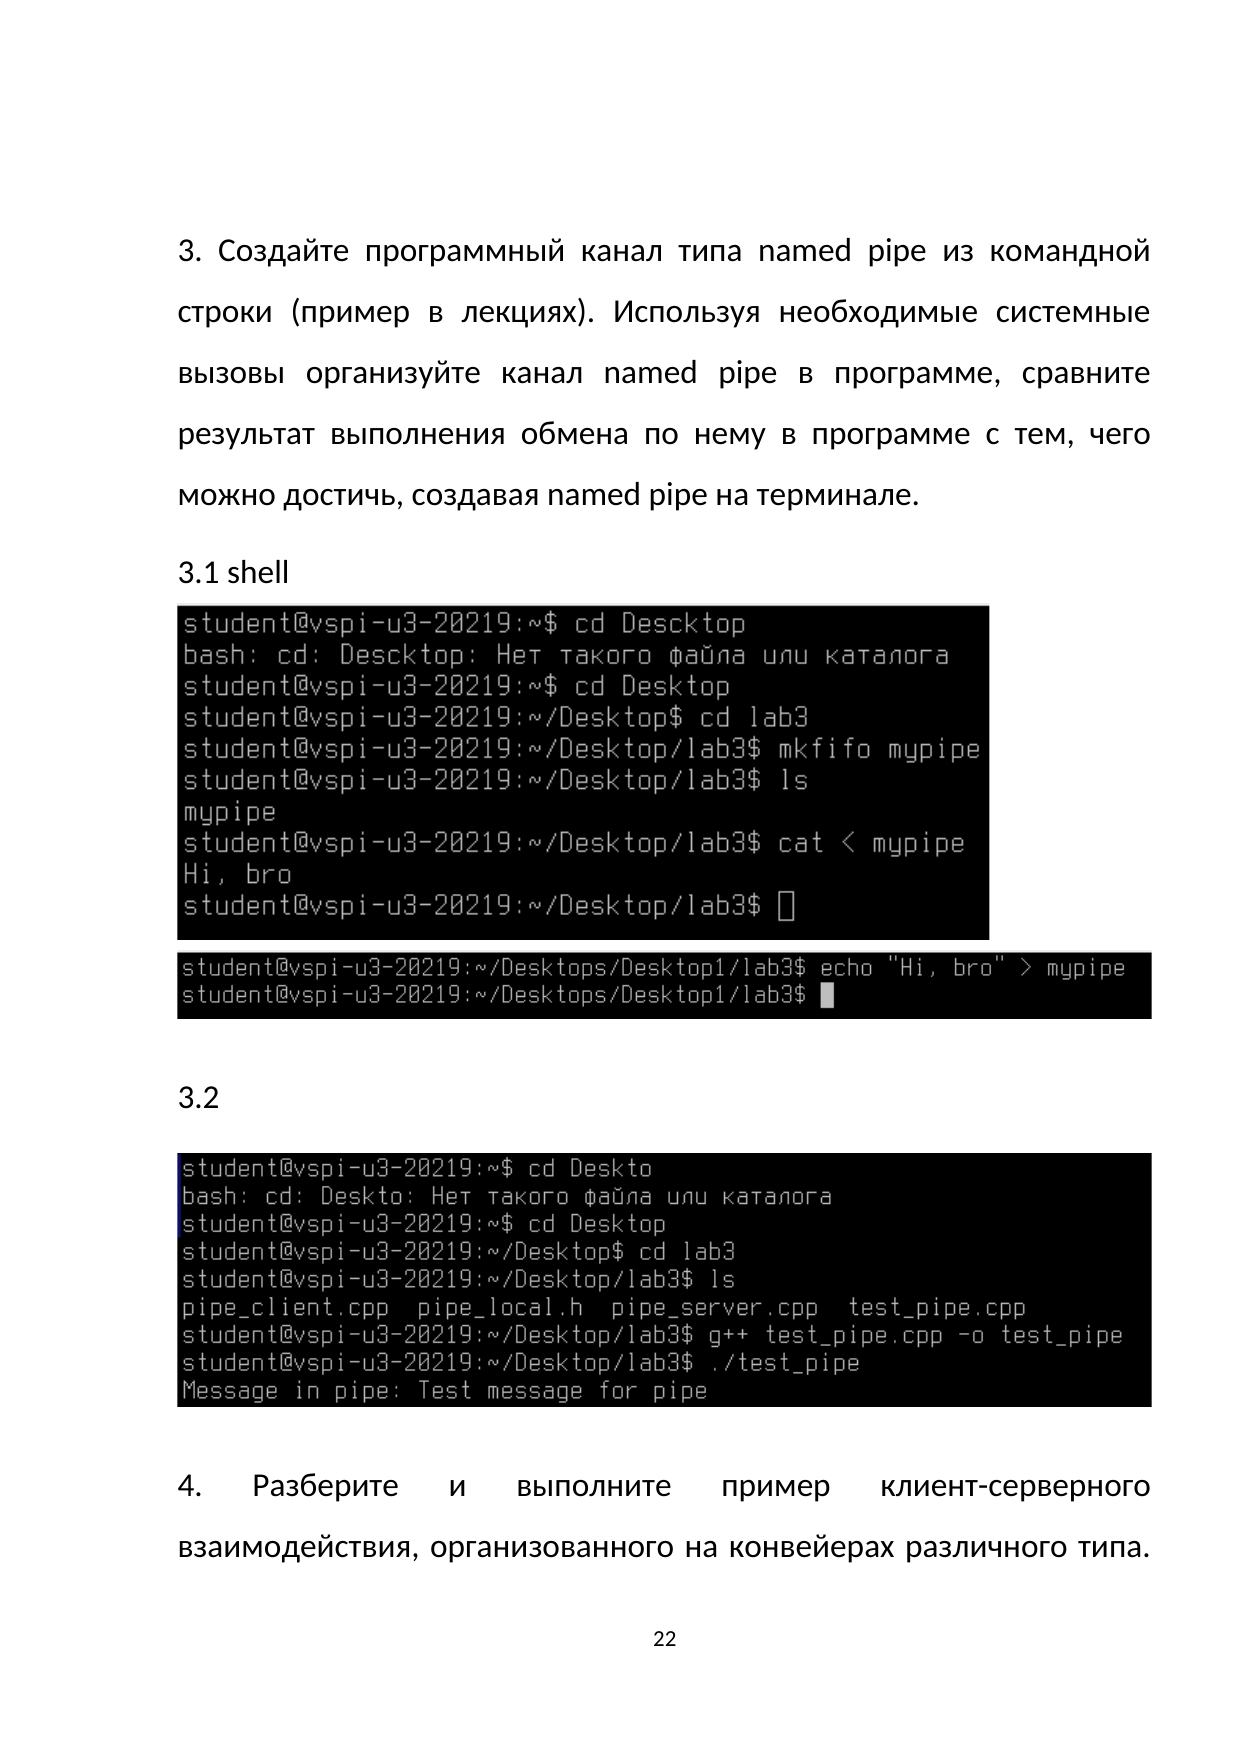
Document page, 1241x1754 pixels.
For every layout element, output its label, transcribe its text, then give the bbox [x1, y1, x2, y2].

text 3.2 [177, 1019, 1152, 1116]
text 4. Разберите и выполните пример клиент-серверного взаимодействия, организованного на конвейерах различного типа. [177, 1407, 1152, 1566]
picture [177, 1153, 1152, 1407]
picture [177, 950, 1152, 1019]
text 3.1 shell [177, 551, 1152, 592]
picture [177, 603, 990, 940]
text 3. Создайте программный канал типа named pipe из командной строки (пример в лекциях). Используя необходимые системные вызовы организуйте канал named pipe в программе, сравните результат выполнения обмена по нему в программе с тем, чего можно достичь, создавая named pipe на терминале. [177, 229, 1152, 514]
